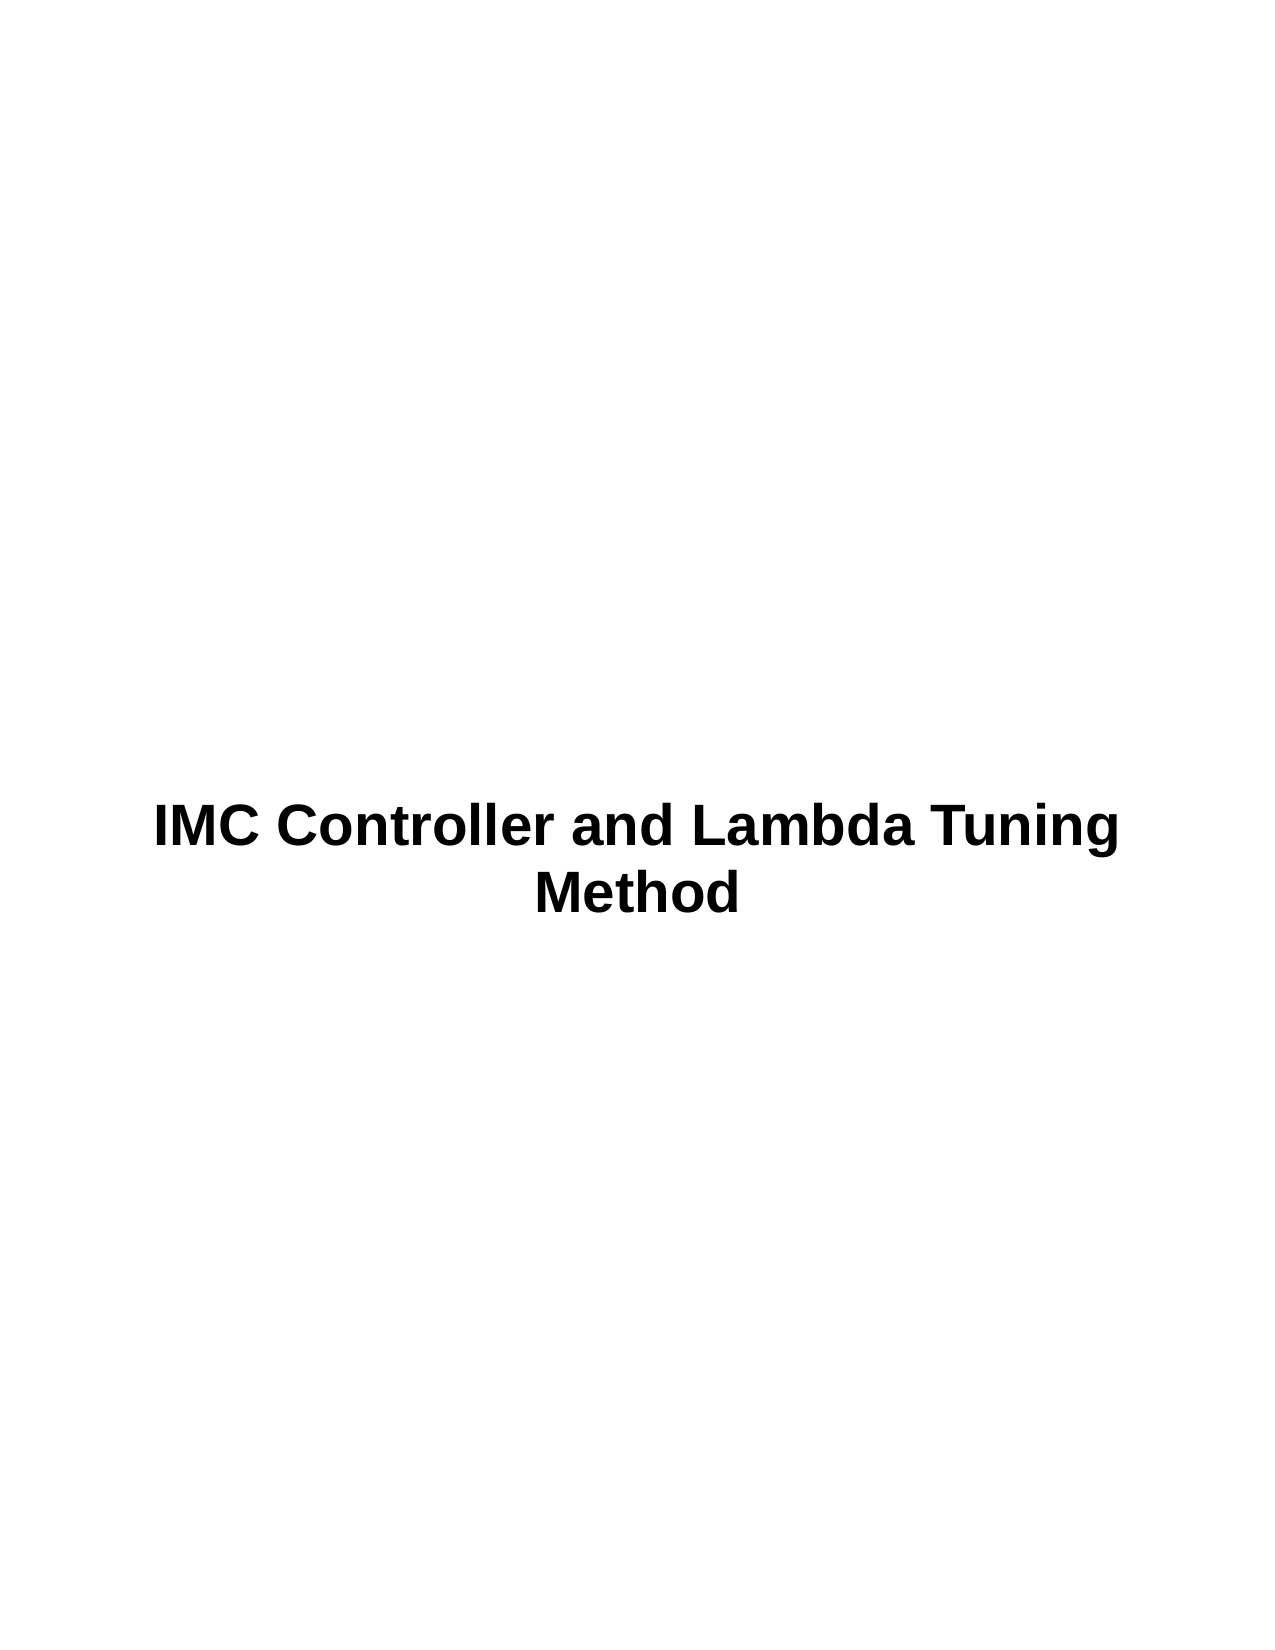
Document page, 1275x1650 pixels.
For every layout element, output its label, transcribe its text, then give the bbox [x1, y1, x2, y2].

title IMC Controller and Lambda Tuning Method [118, 791, 1157, 925]
